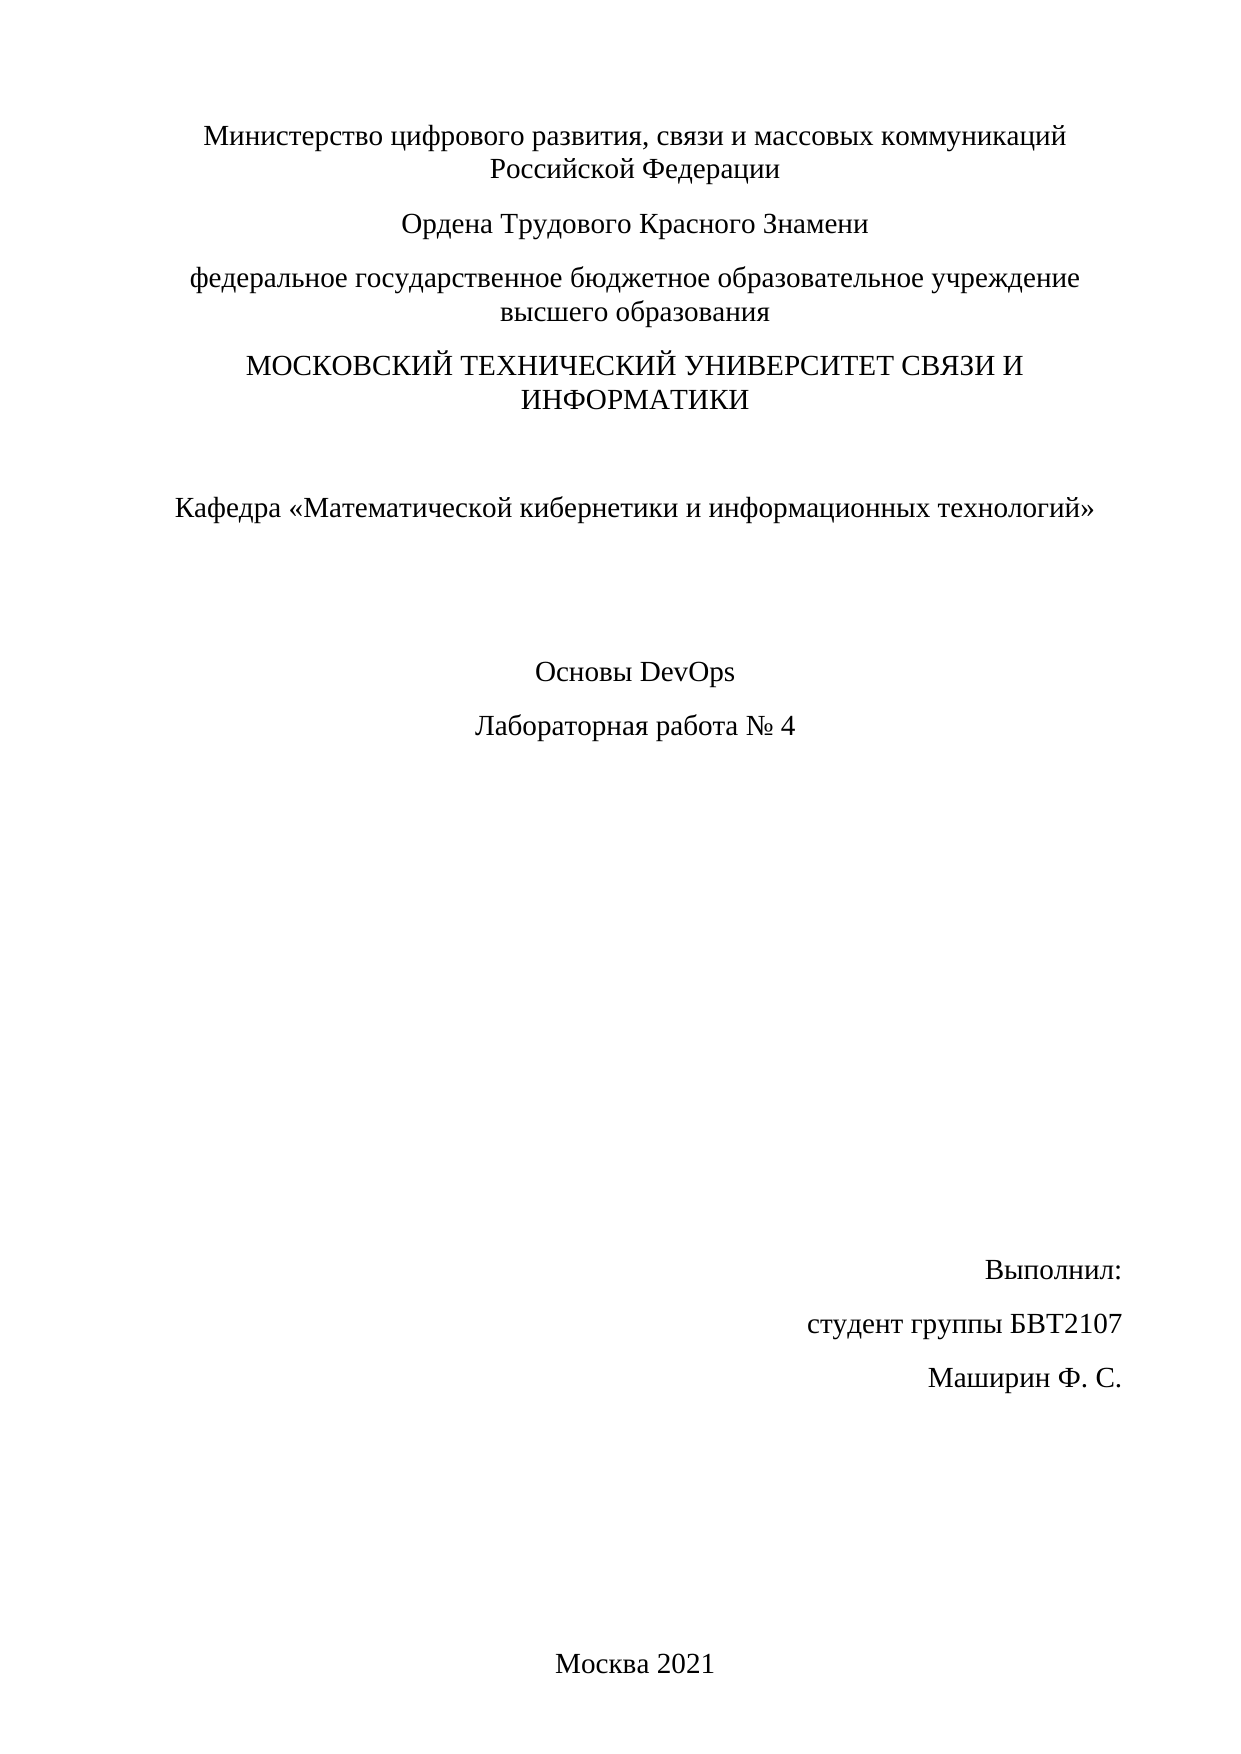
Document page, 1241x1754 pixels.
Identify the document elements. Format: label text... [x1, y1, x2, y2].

text Основы DevOps [148, 654, 1122, 687]
text Выполнил: [148, 1252, 1122, 1285]
text студент группы БВТ2107 [148, 1306, 1122, 1340]
text Лабораторная работа № 4 [148, 708, 1122, 742]
text МОСКОВСКИЙ ТЕХНИЧЕСКИЙ УНИВЕРСИТЕТ СВЯЗИ И ИНФОРМАТИКИ [148, 348, 1122, 415]
text Министерство цифрового развития, связи и массовых коммуникаций Российской Федерации [148, 118, 1122, 185]
text Ордена Трудового Красного Знамени [148, 206, 1122, 239]
text Маширин Ф. С. [148, 1361, 1122, 1394]
text федеральное государственное бюджетное образовательное учреждение высшего образования [148, 260, 1122, 327]
text Кафедра «Математической кибернетики и информационных технологий» [148, 491, 1122, 524]
